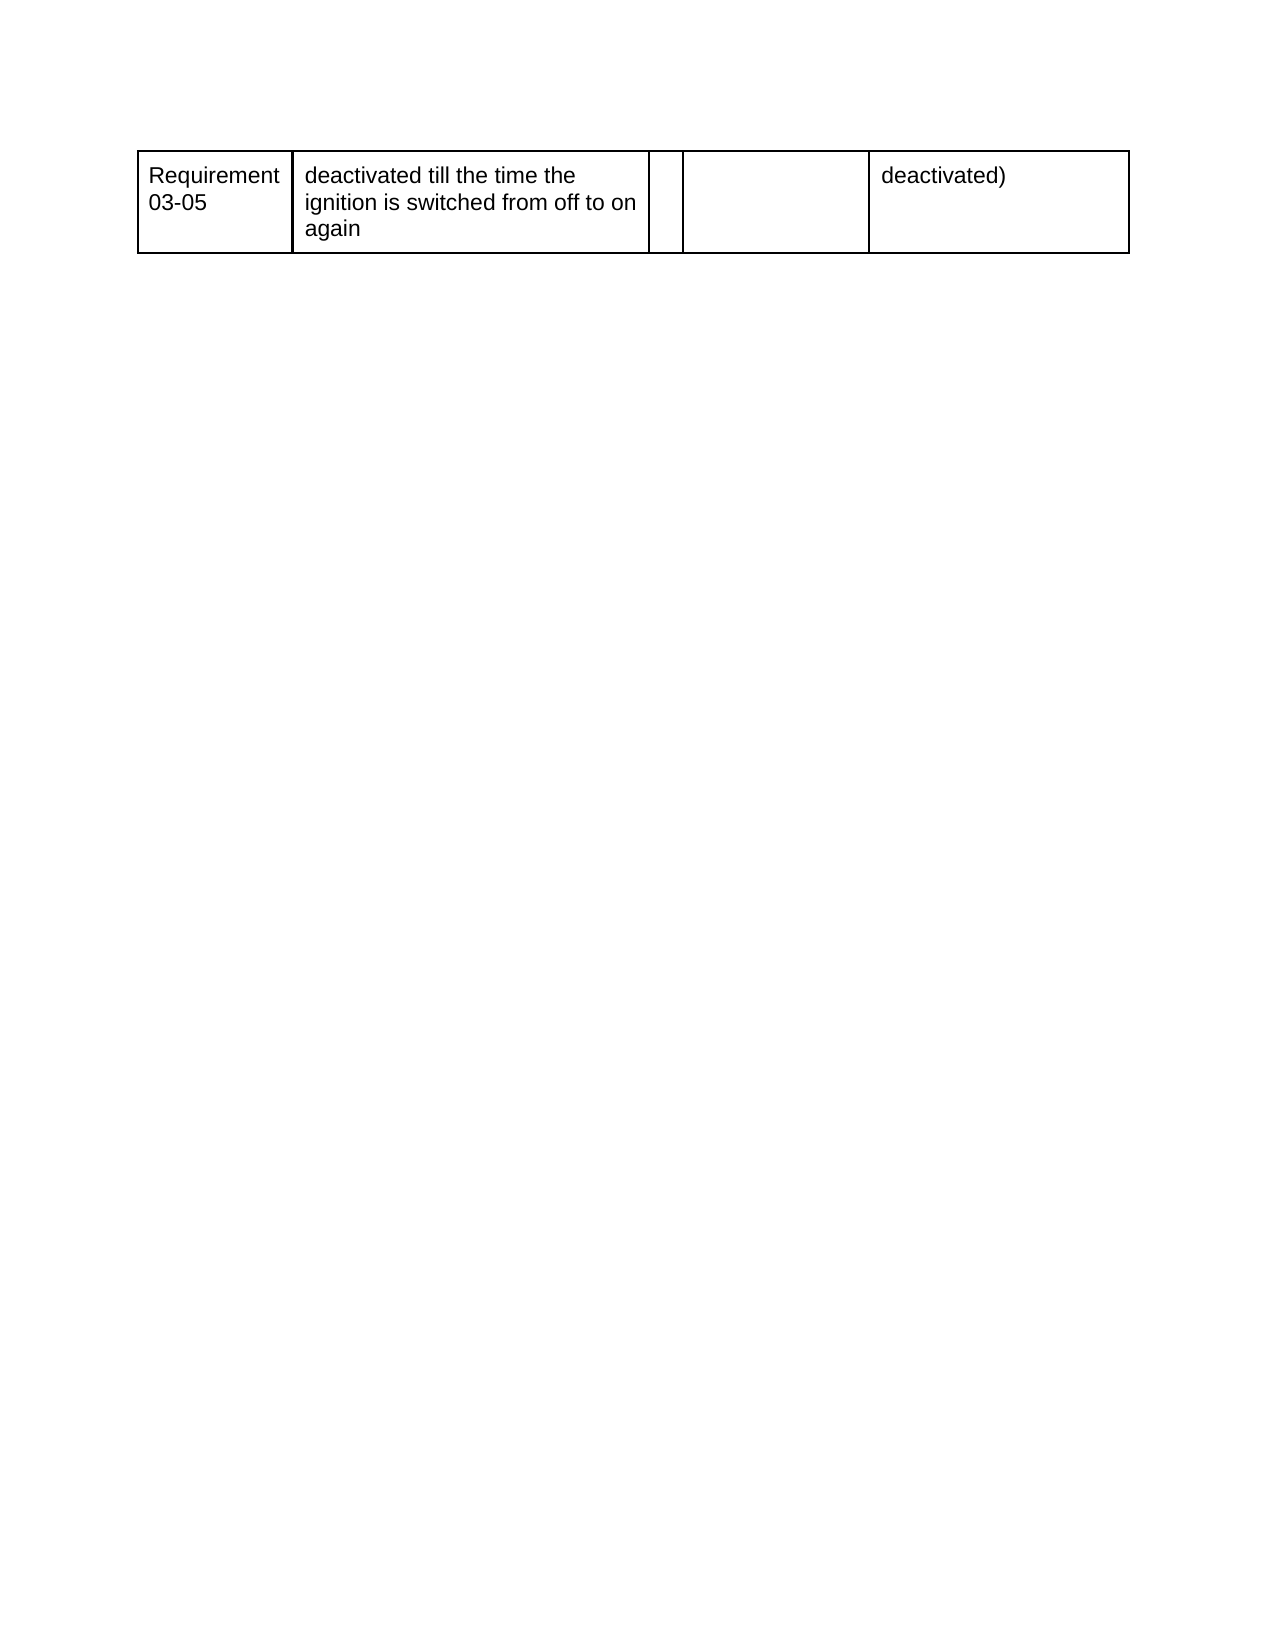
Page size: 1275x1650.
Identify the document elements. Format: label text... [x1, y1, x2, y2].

table_cell Requirement03-05 [139, 152, 291, 252]
table_cell deactivated till the time the ignition is switched from off to on again [294, 152, 648, 252]
table_cell deactivated) [870, 152, 1128, 252]
table_cell [684, 152, 868, 252]
table_cell [650, 152, 682, 252]
